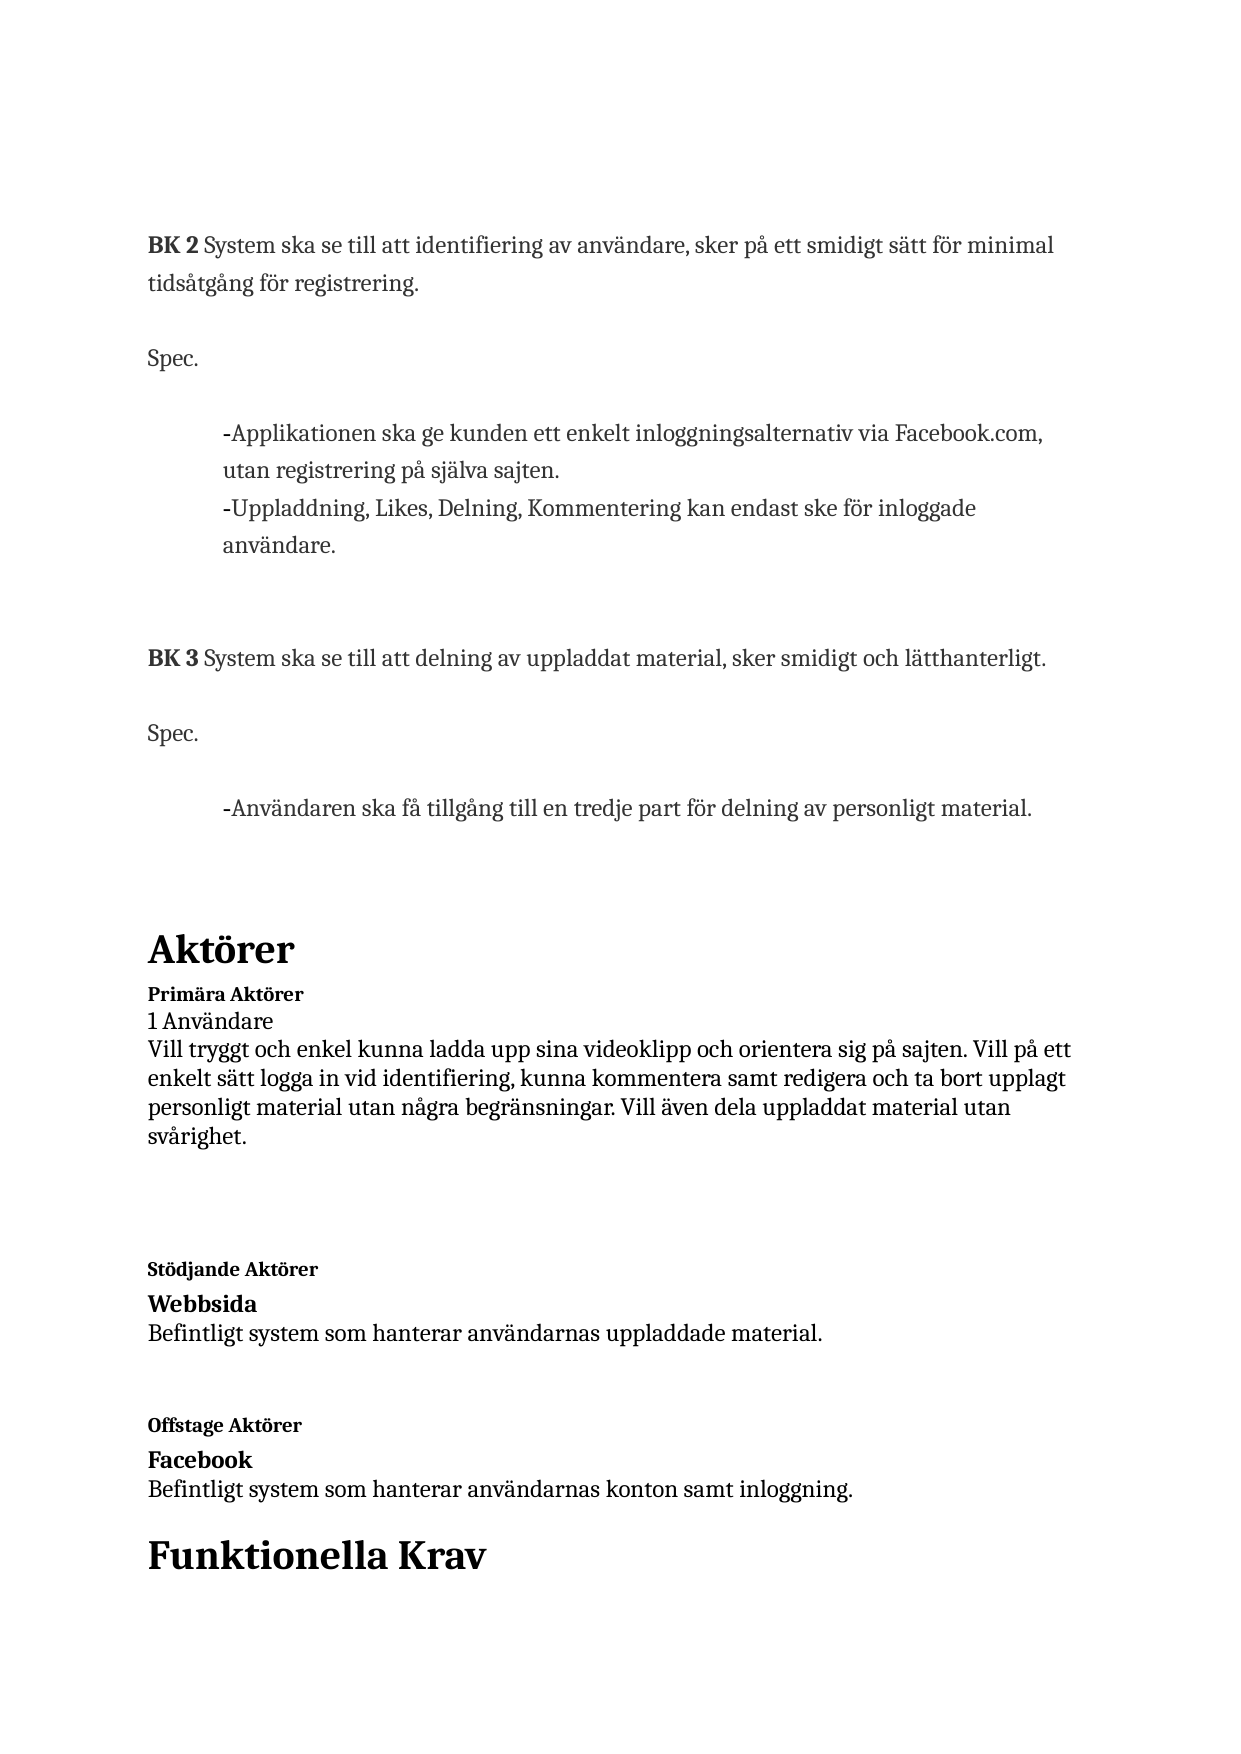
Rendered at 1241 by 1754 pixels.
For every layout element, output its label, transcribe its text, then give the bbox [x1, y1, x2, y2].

text BK 2 System ska se till att identifiering av användare, sker på ett smidigt sätt för minimal tidsåtgång för registrering. [148, 223, 1093, 298]
text Spec. [148, 710, 1093, 748]
text Funktionella Krav [148, 1532, 1093, 1580]
text Primära Aktörer [148, 983, 1093, 1007]
text Befintligt system som hanterar användarnas uppladdade material. [148, 1319, 1093, 1347]
list Applikationen ska ge kunden ett enkelt inloggningsalternativ via Facebook.com, utan registrering på själva sajten. [223, 410, 1093, 485]
text BK 3 System ska se till att delning av uppladdat material, sker smidigt och lätthanterligt. [148, 635, 1093, 673]
subtitle Offstage Aktörer [148, 1414, 1093, 1438]
subtitle Stödjande Aktörer [148, 1258, 1093, 1282]
list Användaren ska få tillgång till en tredje part för delning av personligt material. [223, 785, 1093, 823]
list Uppladdning, Likes, Delning, Kommentering kan endast ske för inloggade användare. [223, 485, 1093, 560]
text Vill tryggt och enkel kunna ladda upp sina videoklipp och orientera sig på sajten. Vill på ett enkelt sätt logga in vid identifiering, kunna kommentera samt redigera och ta bort upplagt personligt material utan några begränsningar. Vill även dela uppladdat material utan svårighet. [148, 1035, 1093, 1150]
text 1 Användare [148, 1007, 1093, 1035]
text Befintligt system som hanterar användarnas konton samt inloggning. [148, 1475, 1093, 1503]
text Webbsida [148, 1290, 1093, 1319]
text Facebook [148, 1446, 1093, 1475]
text Spec. [148, 335, 1093, 373]
text Aktörer [148, 926, 1093, 974]
